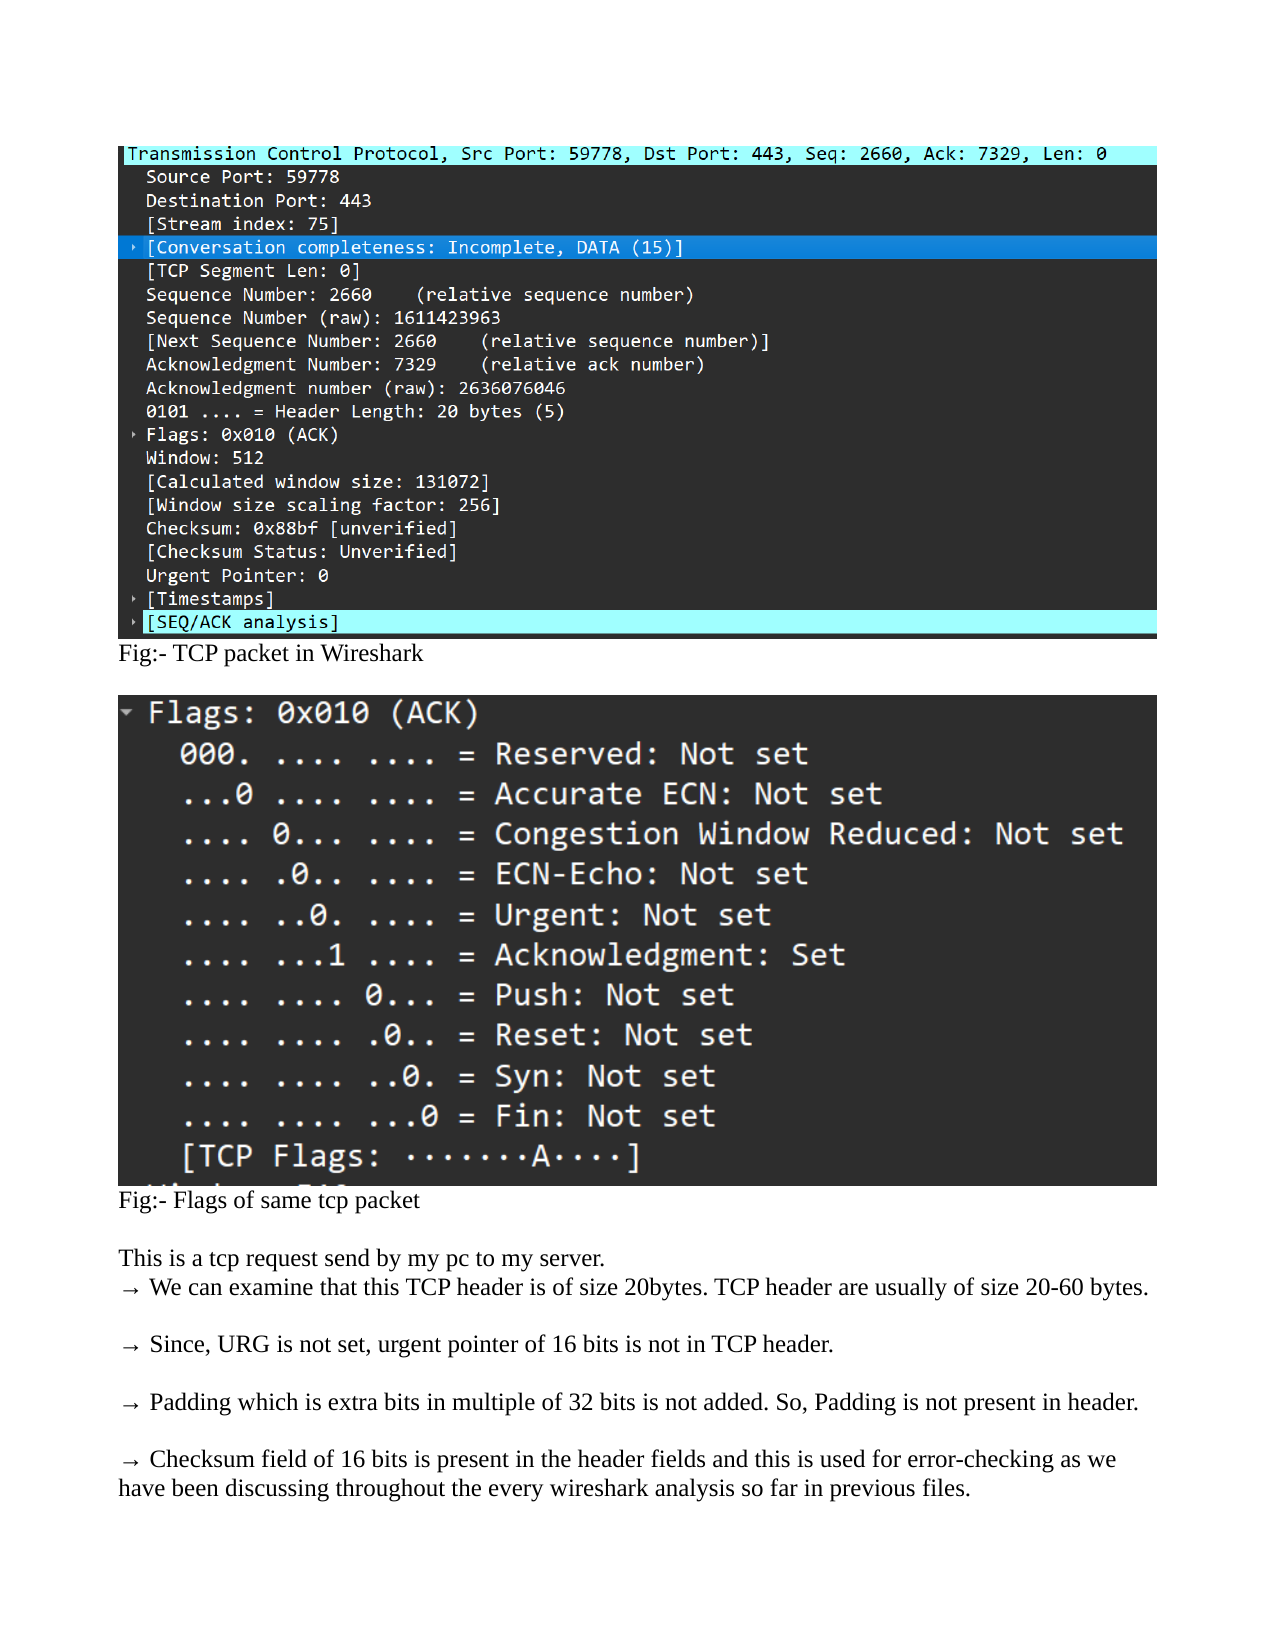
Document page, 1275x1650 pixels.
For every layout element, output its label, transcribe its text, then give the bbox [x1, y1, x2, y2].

picture [118, 695, 1157, 1186]
text → Since, URG is not set, urgent pointer of 16 bits is not in TCP header. [118, 1329, 1157, 1358]
text → We can examine that this TCP header is of size 20bytes. TCP header are usually of size 20-60 bytes. [118, 1272, 1157, 1300]
text Fig:- Flags of same tcp packet [118, 1186, 1157, 1214]
text Fig:- TCP packet in Wireshark [118, 639, 1157, 667]
text This is a tcp request send by my pc to my server. [118, 1243, 1157, 1272]
picture [118, 146, 1157, 639]
text → Checksum field of 16 bits is present in the header fields and this is used for error-checking as we have been discussing throughout the every wireshark analysis so far in previous files. [118, 1444, 1157, 1502]
text → Padding which is extra bits in multiple of 32 bits is not added. So, Padding is not present in header. [118, 1387, 1157, 1415]
